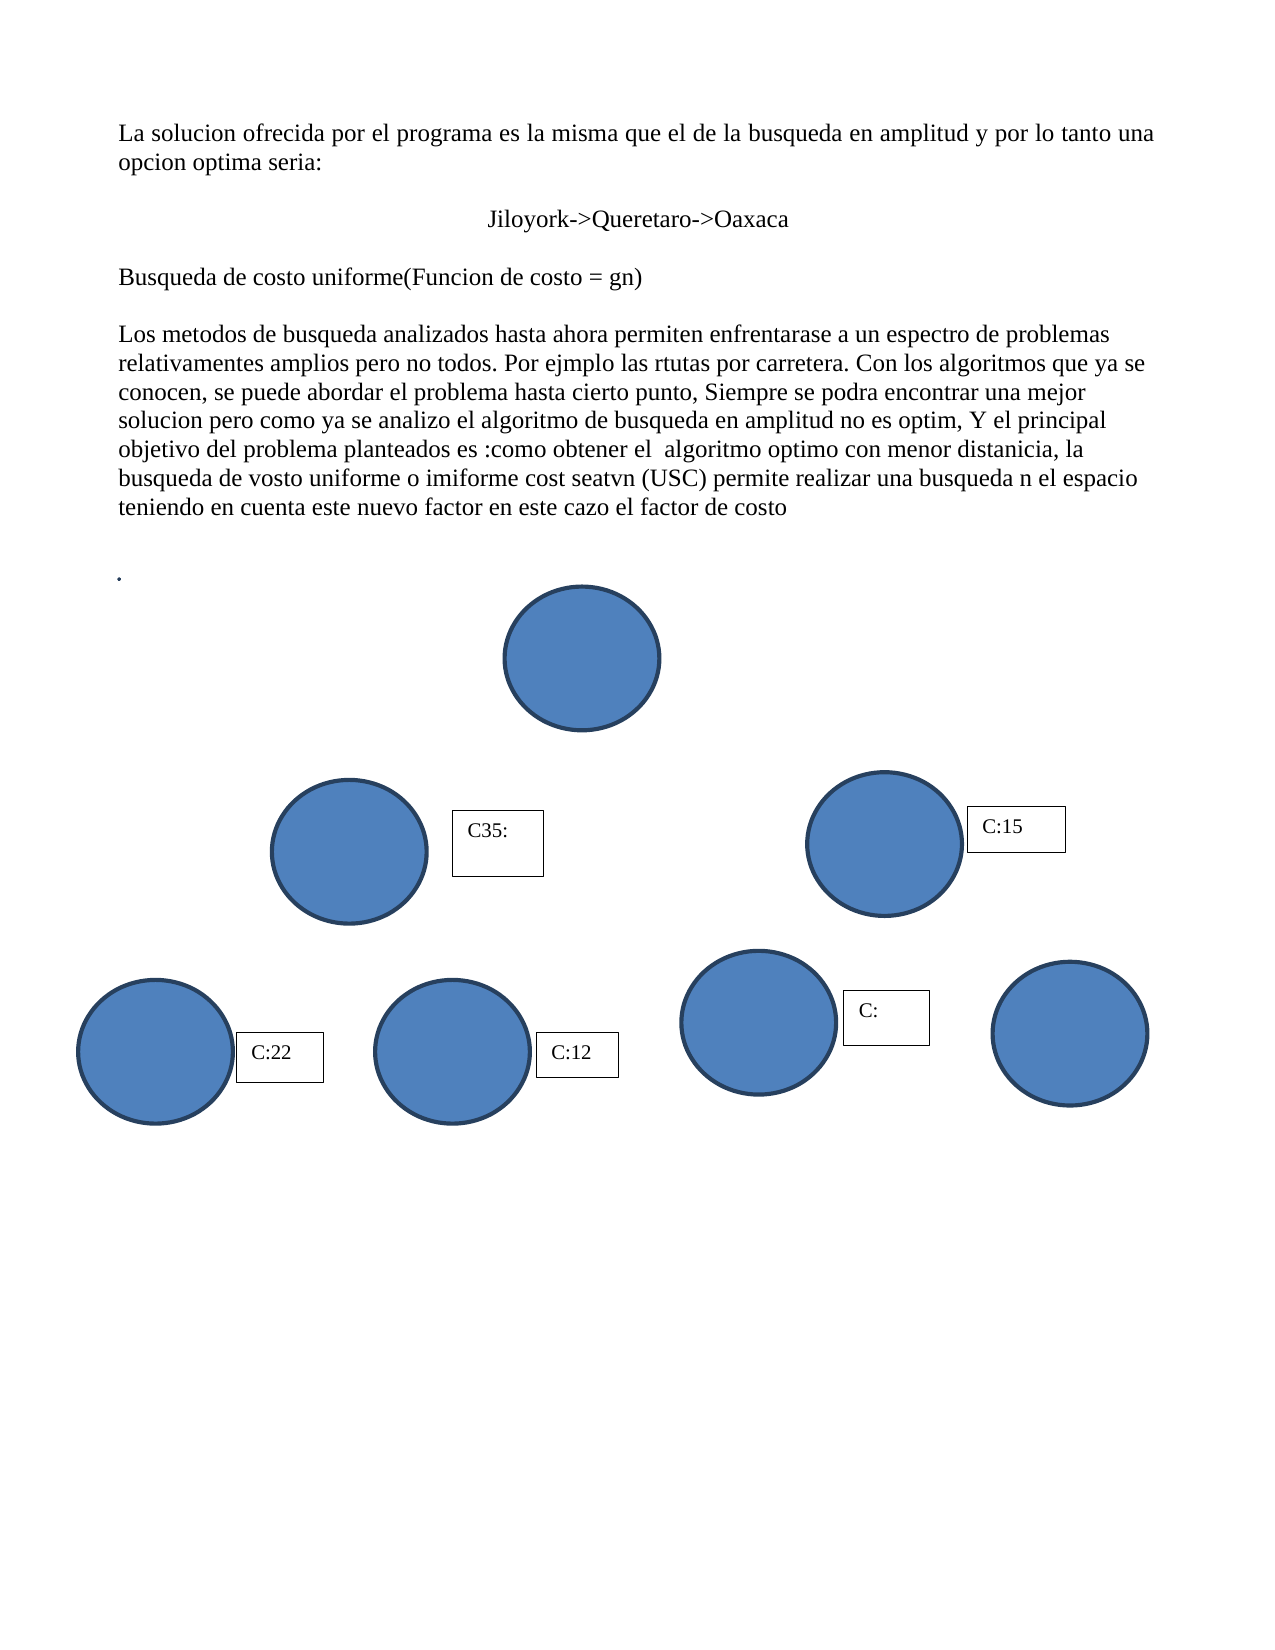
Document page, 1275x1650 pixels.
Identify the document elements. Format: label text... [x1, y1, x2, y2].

text Busqueda de costo uniforme(Funcion de costo = gn) [118, 262, 1157, 291]
text La solucion ofrecida por el programa es la misma que el de la busqueda en amplitud y por lo tanto una opcion optima seria: [118, 118, 1157, 176]
text Los metodos de busqueda analizados hasta ahora permiten enfrentarase a un espectro de problemas relativamentes amplios pero no todos. Por ejmplo las rtutas por carretera. Con los algoritmos que ya se conocen, se puede abordar el problema hasta cierto punto, Siempre se podra encontrar una mejor solucion pero como ya se analizo el algoritmo de busqueda en amplitud no es optim, Y el principal objetivo del problema planteados es :como obtener el algoritmo optimo con menor distanicia, la busqueda de vosto uniforme o imiforme cost seatvn (USC) permite realizar una busqueda n el espacio teniendo en cuenta este nuevo factor en este cazo el factor de costo [118, 319, 1157, 521]
text Jiloyork->Queretaro->Oaxaca [413, 204, 1157, 233]
